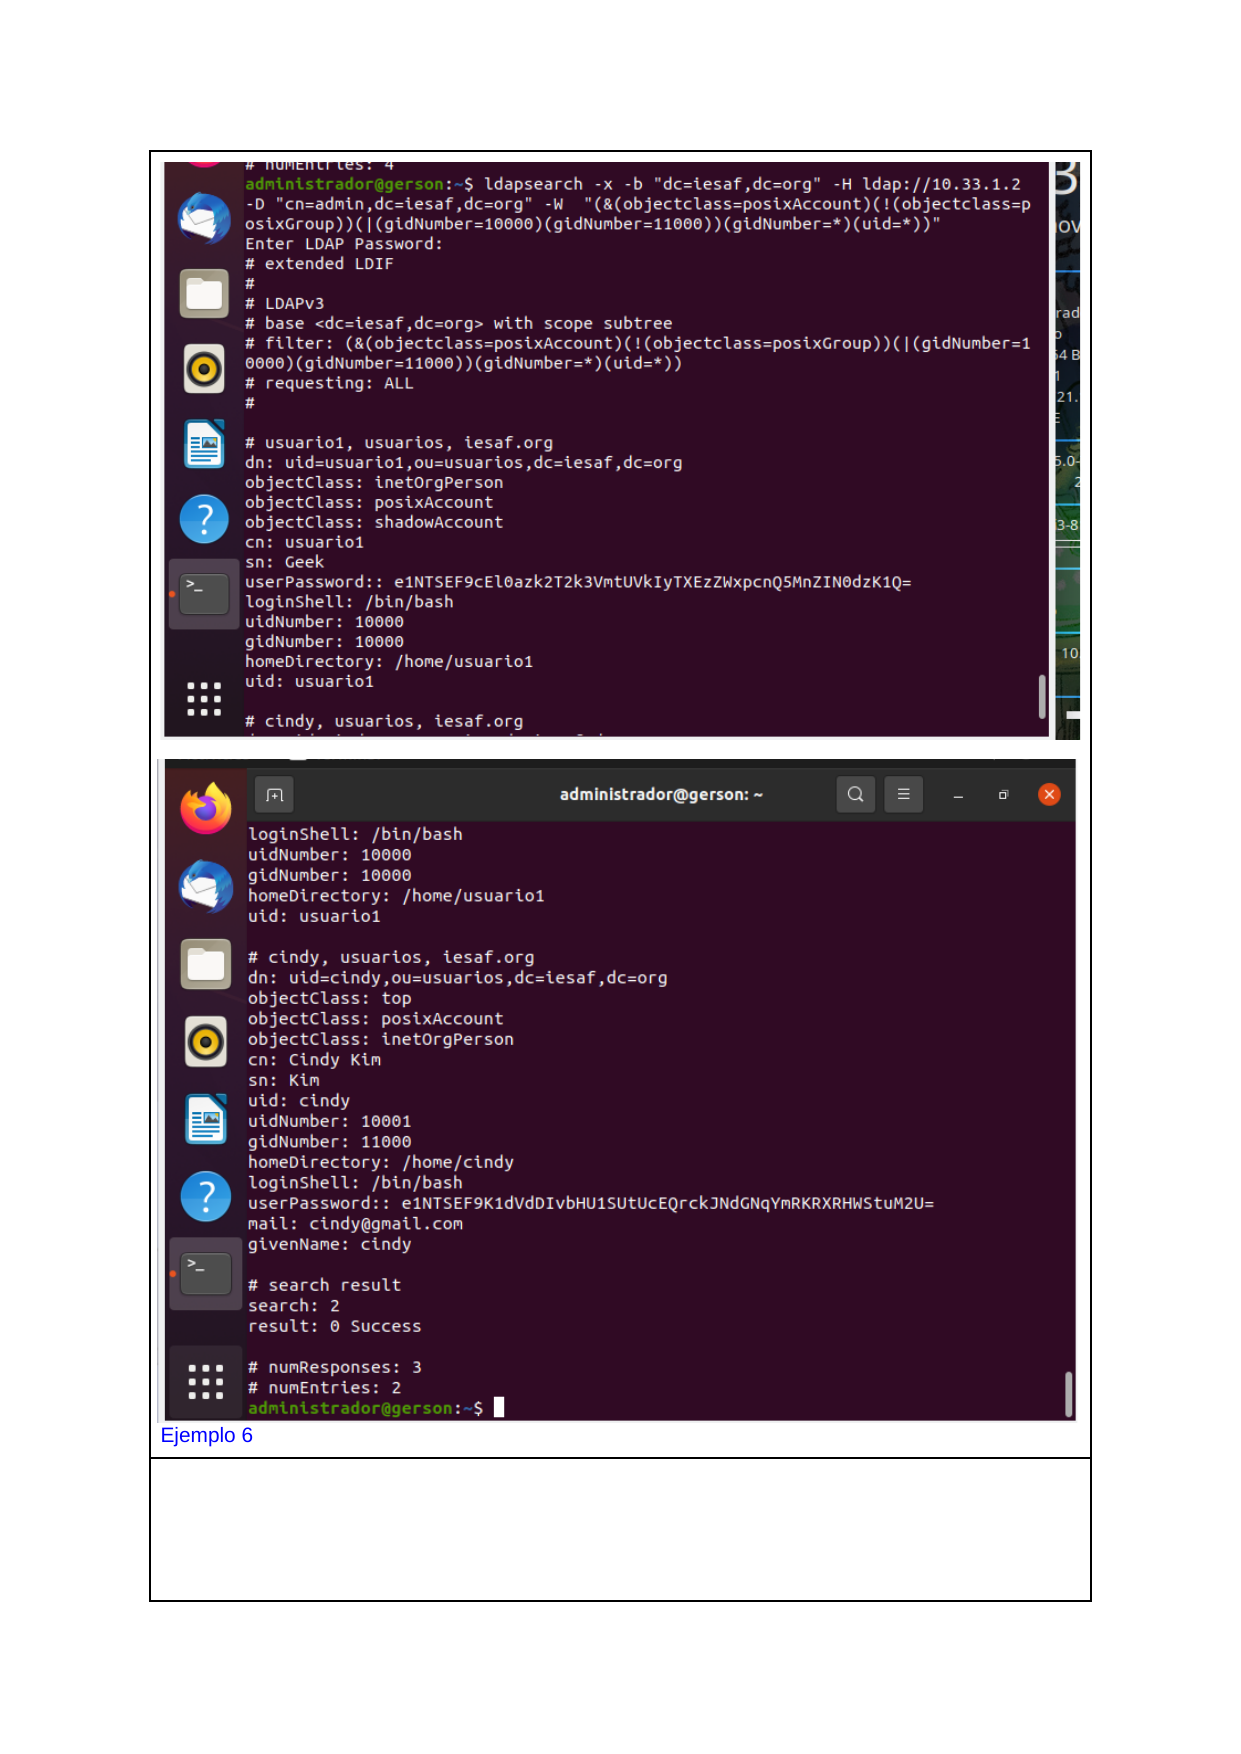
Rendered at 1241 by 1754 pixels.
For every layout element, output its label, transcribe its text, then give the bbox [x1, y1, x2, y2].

table_cell Ejemplo 6 [151, 152, 1090, 1457]
table_cell [151, 1459, 1090, 1600]
picture [160, 162, 1080, 740]
picture [157, 759, 1078, 1423]
